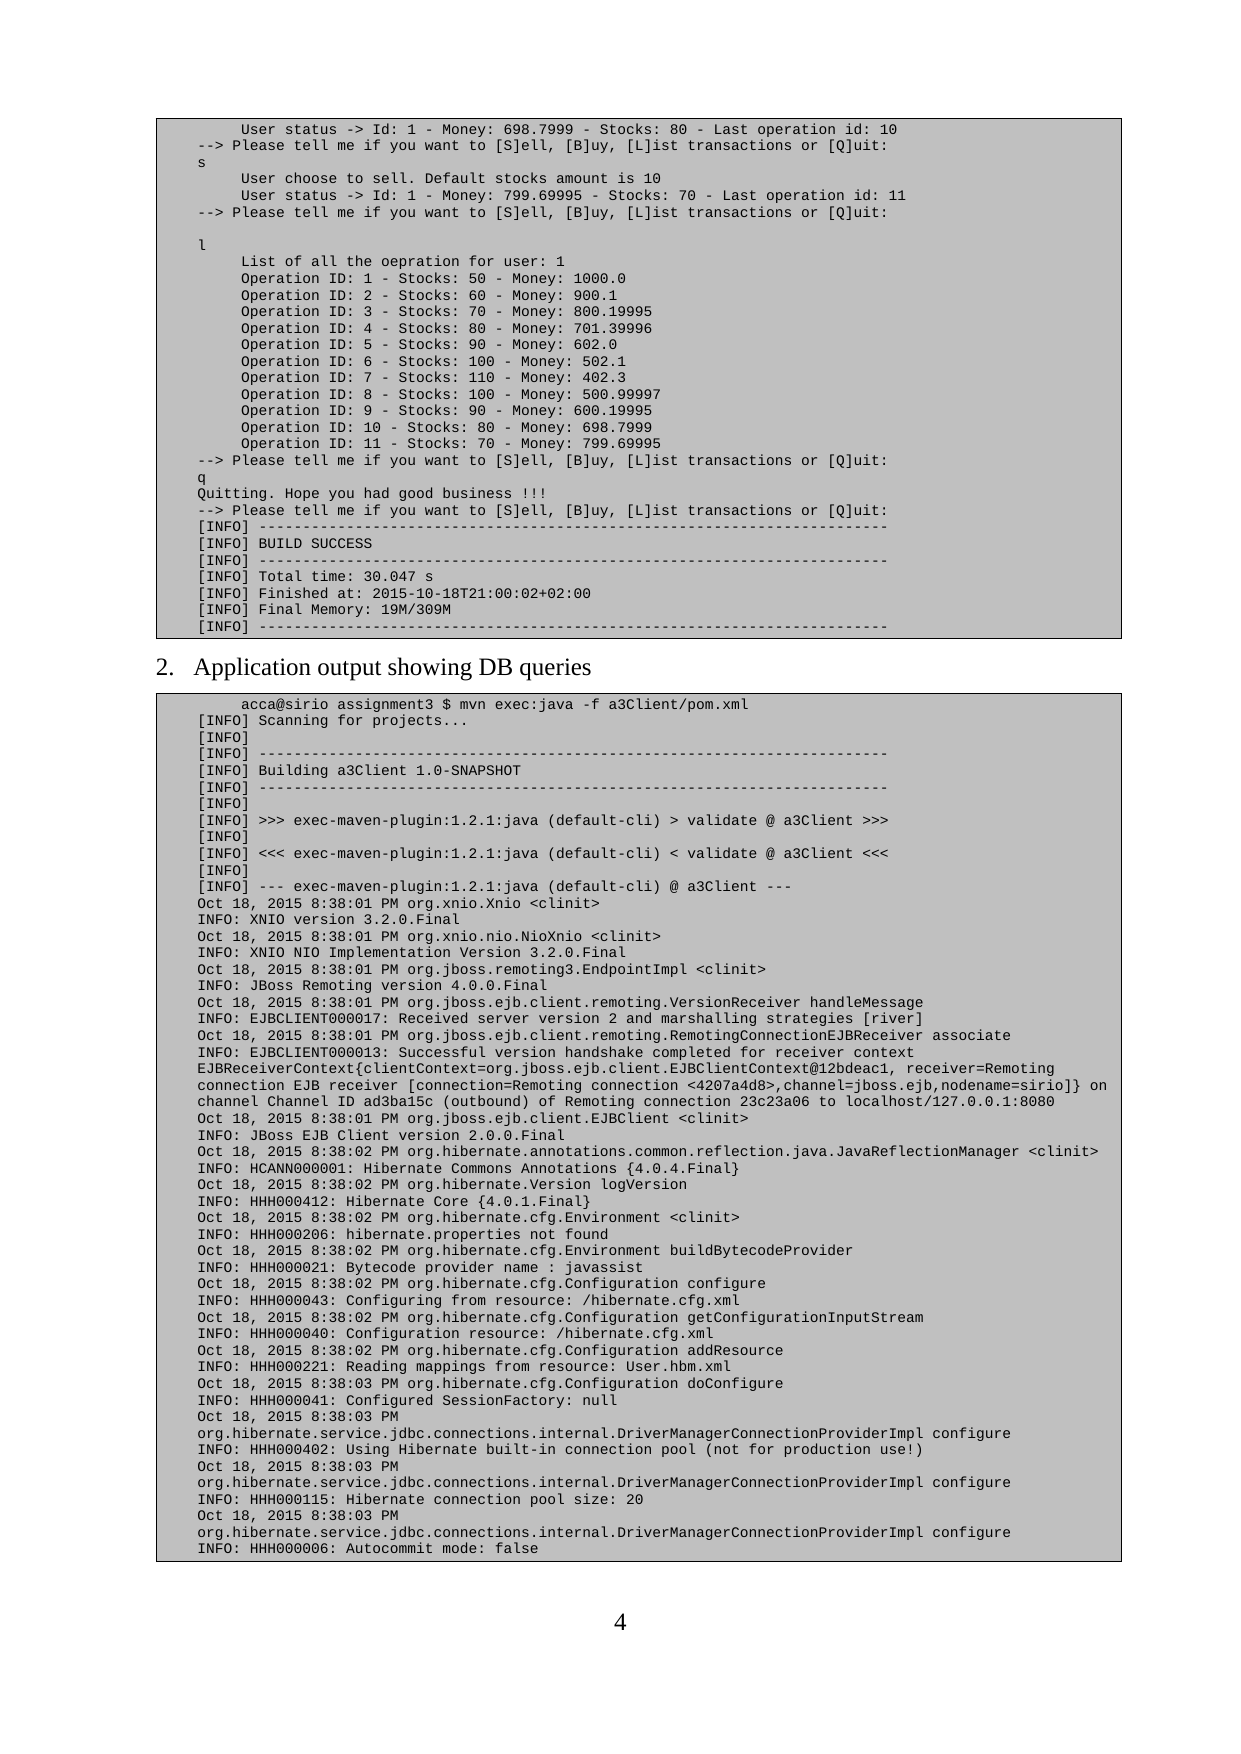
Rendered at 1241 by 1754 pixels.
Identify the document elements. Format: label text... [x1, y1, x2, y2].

list INFO: HHH000021: Bytecode provider name : javassist [157, 1256, 1121, 1273]
list [INFO] [157, 792, 1121, 809]
list Operation ID: 11 - Stocks: 70 - Money: 799.69995 [157, 433, 1121, 449]
list INFO: HCANN000001: Hibernate Commons Annotations {4.0.4.Final} [157, 1157, 1121, 1173]
list Oct 18, 2015 8:38:01 PM org.xnio.Xnio <clinit> [157, 892, 1121, 908]
list Oct 18, 2015 8:38:03 PM org.hibernate.service.jdbc.connections.internal.DriverManagerConnectionProviderImpl configure [157, 1455, 1121, 1488]
list [INFO] ------------------------------------------------------------------------ [157, 743, 1121, 759]
list INFO: XNIO version 3.2.0.Final [157, 908, 1121, 925]
list Operation ID: 9 - Stocks: 90 - Money: 600.19995 [157, 400, 1121, 416]
list User status -> Id: 1 - Money: 799.69995 - Stocks: 70 - Last operation id: 11 [157, 184, 1121, 201]
list acca@sirio assignment3 $ mvn exec:java -f a3Client/pom.xml [157, 694, 1121, 710]
list [INFO] [157, 726, 1121, 743]
list Oct 18, 2015 8:38:02 PM org.hibernate.cfg.Configuration addResource [157, 1339, 1121, 1356]
list [INFO] [157, 859, 1121, 875]
list [INFO] <<< exec-maven-plugin:1.2.1:java (default-cli) < validate @ a3Client <<< [157, 842, 1121, 859]
list INFO: HHH000040: Configuration resource: /hibernate.cfg.xml [157, 1322, 1121, 1339]
list INFO: HHH000041: Configured SessionFactory: null [157, 1389, 1121, 1405]
list Operation ID: 5 - Stocks: 90 - Money: 602.0 [157, 333, 1121, 350]
list l [157, 234, 1121, 251]
list [INFO] Building a3Client 1.0-SNAPSHOT [157, 759, 1121, 776]
list Operation ID: 4 - Stocks: 80 - Money: 701.39996 [157, 317, 1121, 333]
list Quitting. Hope you had good business !!! [157, 482, 1121, 499]
list Oct 18, 2015 8:38:01 PM org.jboss.ejb.client.remoting.VersionReceiver handleMessage [157, 991, 1121, 1008]
list Operation ID: 8 - Stocks: 100 - Money: 500.99997 [157, 383, 1121, 400]
list INFO: HHH000221: Reading mappings from resource: User.hbm.xml [157, 1356, 1121, 1372]
list [INFO] Scanning for projects... [157, 710, 1121, 726]
list [INFO] ------------------------------------------------------------------------ [157, 615, 1121, 638]
list Oct 18, 2015 8:38:01 PM org.jboss.remoting3.EndpointImpl <clinit> [157, 958, 1121, 975]
list INFO: XNIO NIO Implementation Version 3.2.0.Final [157, 942, 1121, 958]
list --> Please tell me if you want to [S]ell, [B]uy, [L]ist transactions or [Q]uit: [157, 449, 1121, 466]
list Oct 18, 2015 8:38:02 PM org.hibernate.annotations.common.reflection.java.JavaReflectionManager <clinit> [157, 1140, 1121, 1157]
list [INFO] Total time: 30.047 s [157, 565, 1121, 582]
list INFO: HHH000206: hibernate.properties not found [157, 1223, 1121, 1240]
list User choose to sell. Default stocks amount is 10 [157, 168, 1121, 184]
list INFO: HHH000043: Configuring from resource: /hibernate.cfg.xml [157, 1289, 1121, 1306]
list INFO: HHH000402: Using Hibernate built-in connection pool (not for production use!) [157, 1438, 1121, 1455]
list Oct 18, 2015 8:38:03 PM org.hibernate.service.jdbc.connections.internal.DriverManagerConnectionProviderImpl configure [157, 1405, 1121, 1438]
list List of all the oepration for user: 1 [157, 251, 1121, 267]
list s [157, 151, 1121, 168]
list Application output showing DB queries [156, 652, 1122, 681]
list [INFO] [157, 826, 1121, 842]
list Oct 18, 2015 8:38:02 PM org.hibernate.cfg.Configuration configure [157, 1273, 1121, 1289]
list Operation ID: 6 - Stocks: 100 - Money: 502.1 [157, 350, 1121, 367]
list q [157, 466, 1121, 482]
list Oct 18, 2015 8:38:02 PM org.hibernate.cfg.Environment <clinit> [157, 1207, 1121, 1223]
list INFO: EJBCLIENT000013: Successful version handshake completed for receiver context EJBReceiverContext{clientContext=org.jboss.ejb.client.EJBClientContext@12bdeac1, receiver=Remoting connection EJB receiver [connection=Remoting connection <4207a4d8>,channel=jboss.ejb,nodename=sirio]} on channel Channel ID ad3ba15c (outbound) of Remoting connection 23c23a06 to localhost/127.0.0.1:8080 [157, 1041, 1121, 1107]
list [INFO] Finished at: 2015-10-18T21:00:02+02:00 [157, 582, 1121, 598]
list [INFO] --- exec-maven-plugin:1.2.1:java (default-cli) @ a3Client --- [157, 875, 1121, 892]
list Operation ID: 10 - Stocks: 80 - Money: 698.7999 [157, 416, 1121, 433]
list User status -> Id: 1 - Money: 698.7999 - Stocks: 80 - Last operation id: 10 [157, 119, 1121, 135]
list INFO: JBoss Remoting version 4.0.0.Final [157, 975, 1121, 991]
list INFO: HHH000006: Autocommit mode: false [157, 1538, 1121, 1561]
list [INFO] ------------------------------------------------------------------------ [157, 549, 1121, 565]
list Operation ID: 2 - Stocks: 60 - Money: 900.1 [157, 284, 1121, 300]
list --> Please tell me if you want to [S]ell, [B]uy, [L]ist transactions or [Q]uit: [157, 499, 1121, 516]
list INFO: EJBCLIENT000017: Received server version 2 and marshalling strategies [river] [157, 1008, 1121, 1024]
list Oct 18, 2015 8:38:02 PM org.hibernate.cfg.Environment buildBytecodeProvider [157, 1240, 1121, 1256]
list Operation ID: 3 - Stocks: 70 - Money: 800.19995 [157, 300, 1121, 317]
list Oct 18, 2015 8:38:01 PM org.jboss.ejb.client.EJBClient <clinit> [157, 1107, 1121, 1124]
list [INFO] ------------------------------------------------------------------------ [157, 776, 1121, 792]
list [INFO] >>> exec-maven-plugin:1.2.1:java (default-cli) > validate @ a3Client >>> [157, 809, 1121, 826]
list Oct 18, 2015 8:38:02 PM org.hibernate.Version logVersion [157, 1173, 1121, 1190]
list [INFO] Final Memory: 19M/309M [157, 598, 1121, 615]
list --> Please tell me if you want to [S]ell, [B]uy, [L]ist transactions or [Q]uit: [157, 201, 1121, 217]
list INFO: HHH000115: Hibernate connection pool size: 20 [157, 1488, 1121, 1505]
list Oct 18, 2015 8:38:03 PM org.hibernate.cfg.Configuration doConfigure [157, 1372, 1121, 1389]
list Oct 18, 2015 8:38:03 PM org.hibernate.service.jdbc.connections.internal.DriverManagerConnectionProviderImpl configure [157, 1505, 1121, 1538]
list INFO: JBoss EJB Client version 2.0.0.Final [157, 1124, 1121, 1140]
list --> Please tell me if you want to [S]ell, [B]uy, [L]ist transactions or [Q]uit: [157, 135, 1121, 151]
list Operation ID: 7 - Stocks: 110 - Money: 402.3 [157, 367, 1121, 383]
list [INFO] BUILD SUCCESS [157, 532, 1121, 549]
list INFO: HHH000412: Hibernate Core {4.0.1.Final} [157, 1190, 1121, 1207]
list Oct 18, 2015 8:38:01 PM org.xnio.nio.NioXnio <clinit> [157, 925, 1121, 942]
list [INFO] ------------------------------------------------------------------------ [157, 516, 1121, 532]
list Operation ID: 1 - Stocks: 50 - Money: 1000.0 [157, 267, 1121, 284]
list Oct 18, 2015 8:38:02 PM org.hibernate.cfg.Configuration getConfigurationInputStream [157, 1306, 1121, 1322]
list Oct 18, 2015 8:38:01 PM org.jboss.ejb.client.remoting.RemotingConnectionEJBReceiver associate [157, 1024, 1121, 1041]
